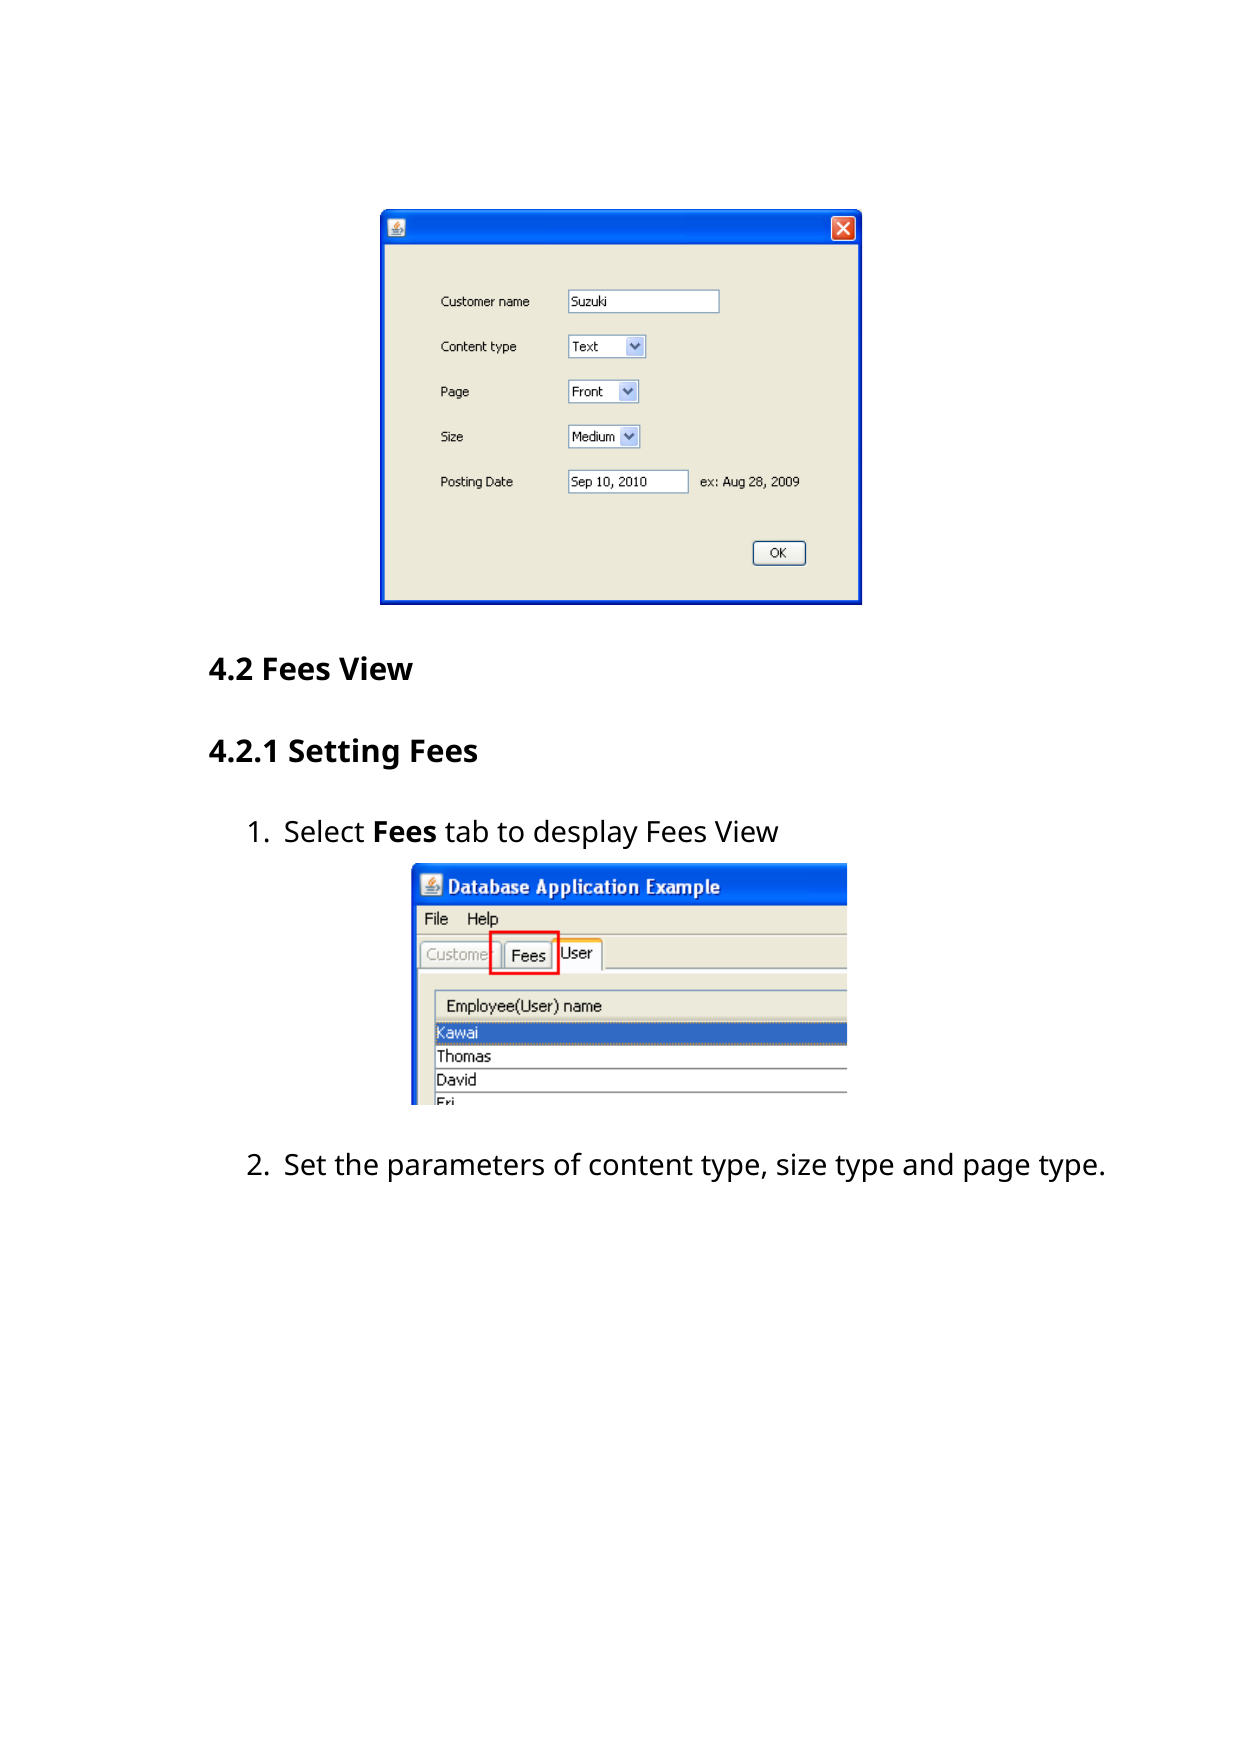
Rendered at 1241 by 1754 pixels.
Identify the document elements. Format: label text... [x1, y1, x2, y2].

list Select Fees tab to desplay Fees View [246, 811, 1122, 851]
list Set the parameters of content type, size type and page type. [246, 1145, 1122, 1184]
picture [411, 863, 848, 1105]
text 4.2.1 Setting Fees [208, 729, 1122, 772]
picture [380, 209, 863, 605]
text 4.2 Fees View [208, 647, 1122, 689]
